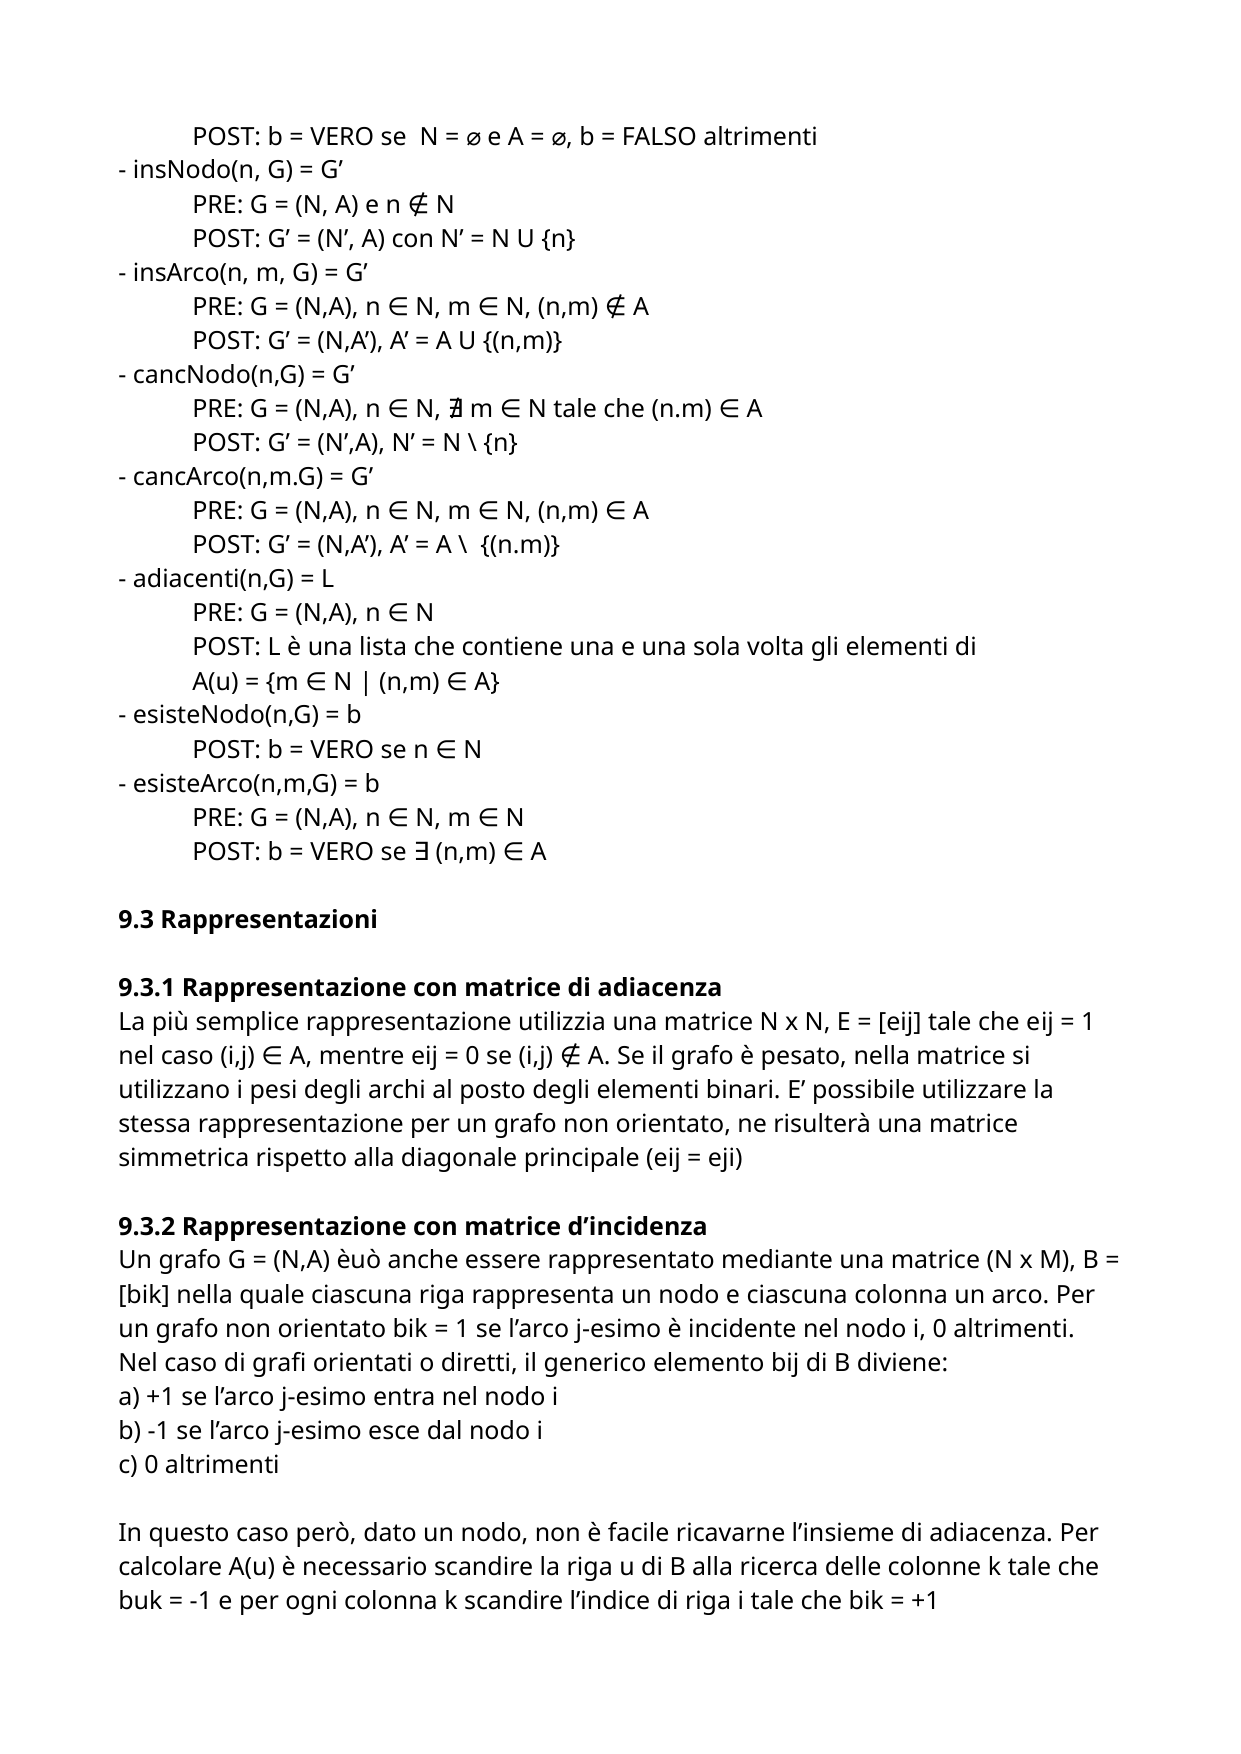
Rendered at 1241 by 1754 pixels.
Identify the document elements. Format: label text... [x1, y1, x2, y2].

text La più semplice rappresentazione utilizzia una matrice N x N, E = [eij] tale che eij = 1 nel caso (i,j) ∈ A, mentre eij = 0 se (i,j) ∉ A. Se il grafo è pesato, nella matrice si utilizzano i pesi degli archi al posto degli elementi binari. E’ possibile utilizzare la stessa rappresentazione per un grafo non orientato, ne risulterà una matrice simmetrica rispetto alla diagonale principale (eij = eji) [118, 1004, 1122, 1174]
text POST: b = VERO se N = ⌀ e A = ⌀, b = FALSO altrimenti [118, 118, 1122, 152]
text - esisteNodo(n,G) = b [118, 697, 1122, 731]
text In questo caso però, dato un nodo, non è facile ricavarne l’insieme di adiacenza. Per calcolare A(u) è necessario scandire la riga u di B alla ricerca delle colonne k tale che buk = -1 e per ogni colonna k scandire l’indice di riga i tale che bik = +1 [118, 1515, 1122, 1617]
text POST: G’ = (N,A’), A’ = A U {(n,m)} [118, 322, 1122, 357]
text c) 0 altrimenti [118, 1447, 1122, 1481]
text - adiacenti(n,G) = L [118, 561, 1122, 595]
text - cancArco(n,m.G) = G’ [118, 459, 1122, 493]
text Nel caso di grafi orientati o diretti, il generico elemento bij di B diviene: [118, 1344, 1122, 1378]
text a) +1 se l’arco j-esimo entra nel nodo i [118, 1378, 1122, 1412]
text Un grafo G = (N,A) èuò anche essere rappresentato mediante una matrice (N x M), B = [bik] nella quale ciascuna riga rappresenta un nodo e ciascuna colonna un arco. Per un grafo non orientato bik = 1 se l’arco j-esimo è incidente nel nodo i, 0 altrimenti. [118, 1242, 1122, 1344]
text PRE: G = (N,A), n ∈ N, m ∈ N [118, 799, 1122, 833]
text b) -1 se l’arco j-esimo esce dal nodo i [118, 1412, 1122, 1447]
text POST: G’ = (N’, A) con N’ = N U {n} [118, 220, 1122, 254]
text 9.3 Rappresentazioni [118, 902, 1122, 936]
text 9.3.2 Rappresentazione con matrice d’incidenza [118, 1208, 1122, 1242]
text - insNodo(n, G) = G’ [118, 152, 1122, 186]
text POST: b = VERO se n ∈ N [118, 731, 1122, 765]
text POST: G’ = (N’,A), N’ = N \ {n} [118, 425, 1122, 459]
text - esisteArco(n,m,G) = b [118, 765, 1122, 799]
text POST: b = VERO se ∃ (n,m) ∈ A [118, 833, 1122, 867]
text A(u) = {m ∈ N | (n,m) ∈ A} [118, 663, 1122, 697]
text POST: G’ = (N,A’), A’ = A \ {(n.m)} [118, 527, 1122, 561]
text PRE: G = (N,A), n ∈ N [118, 595, 1122, 629]
text PRE: G = (N, A) e n ∉ N [118, 186, 1122, 220]
text PRE: G = (N,A), n ∈ N, m ∈ N, (n,m) ∈ A [118, 493, 1122, 527]
text PRE: G = (N,A), n ∈ N, m ∈ N, (n,m) ∉ A [118, 288, 1122, 322]
text POST: L è una lista che contiene una e una sola volta gli elementi di [118, 629, 1122, 663]
text PRE: G = (N,A), n ∈ N, ∄ m ∈ N tale che (n.m) ∈ A [118, 391, 1122, 425]
text - insArco(n, m, G) = G’ [118, 254, 1122, 288]
text - cancNodo(n,G) = G’ [118, 357, 1122, 391]
text 9.3.1 Rappresentazione con matrice di adiacenza [118, 970, 1122, 1004]
